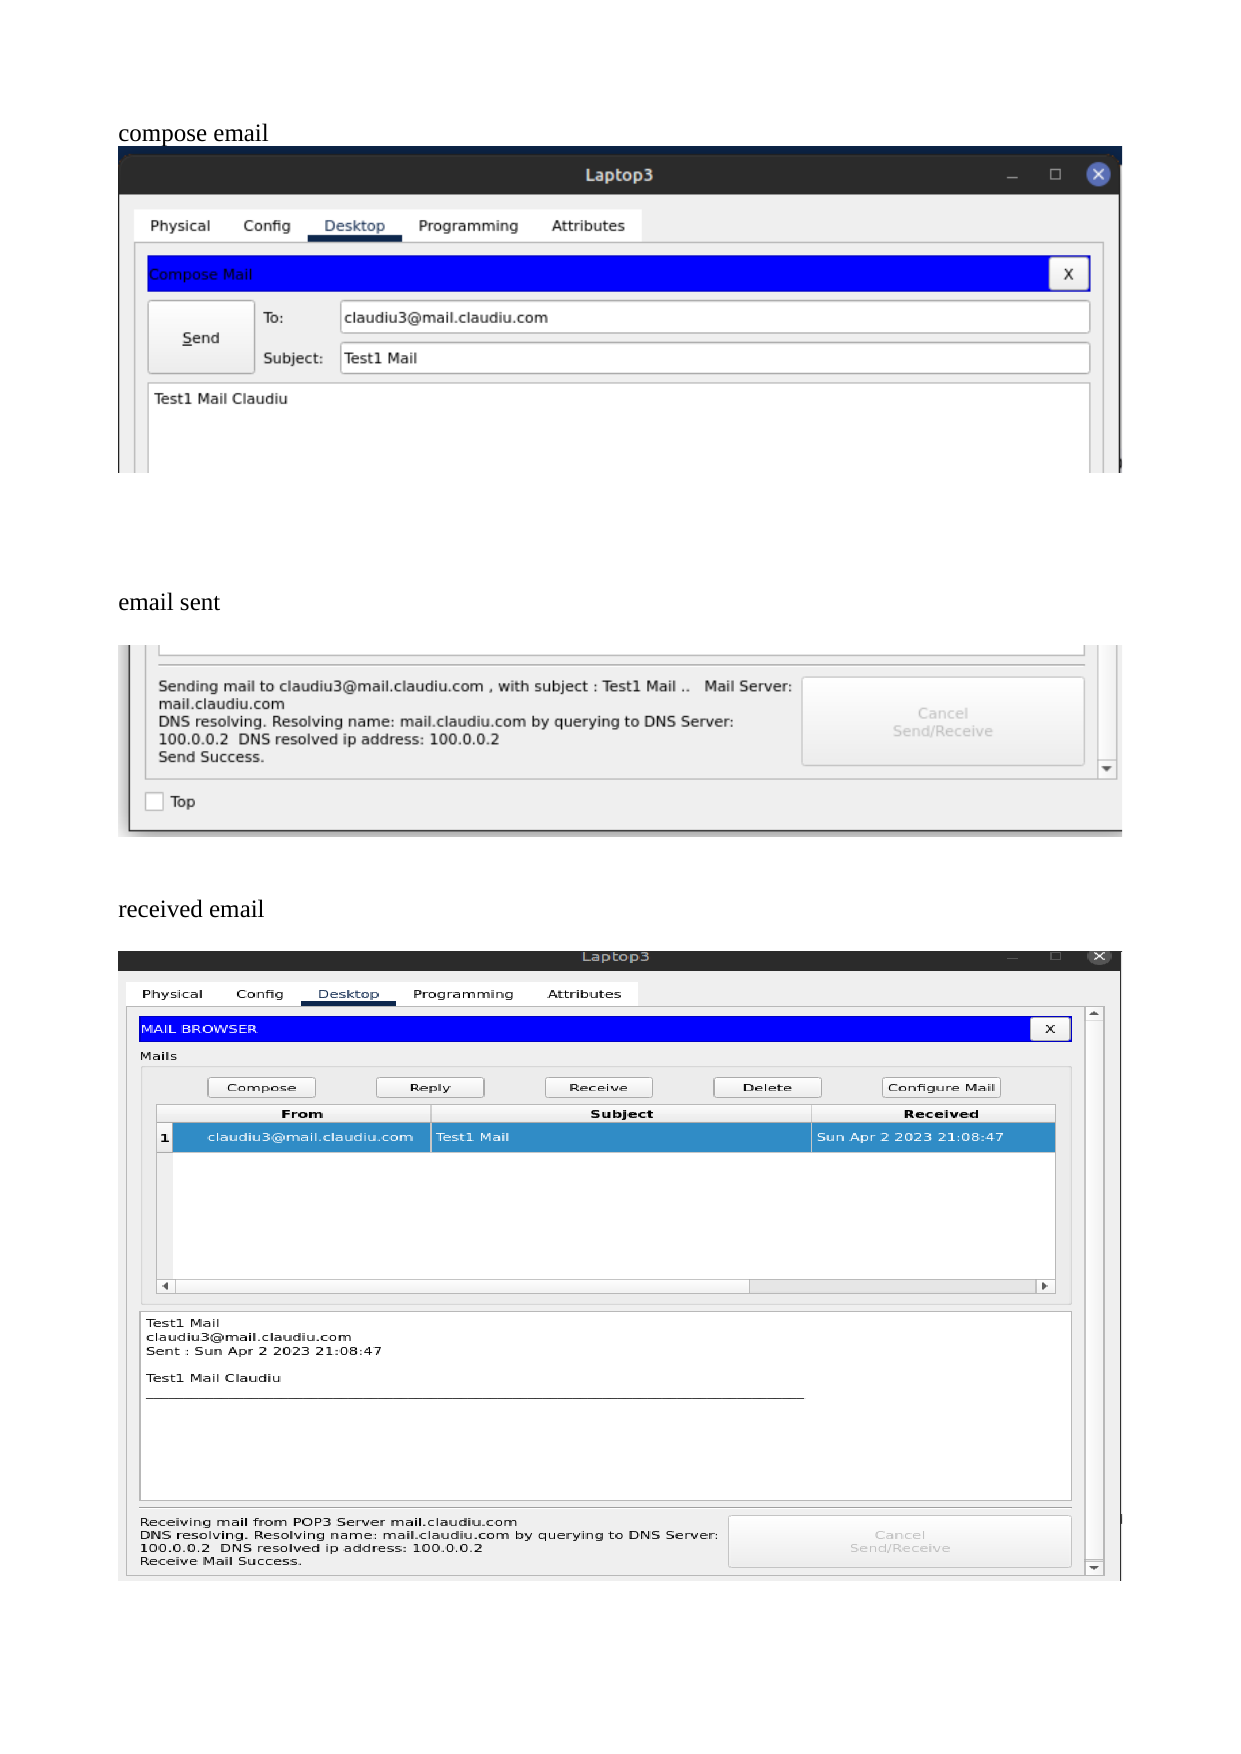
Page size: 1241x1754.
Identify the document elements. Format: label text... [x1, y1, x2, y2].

picture [118, 146, 1123, 473]
text received email [118, 894, 1122, 923]
picture [118, 951, 1123, 1581]
picture [118, 645, 1123, 837]
text compose email [118, 118, 1122, 146]
text email sent [118, 587, 1122, 616]
